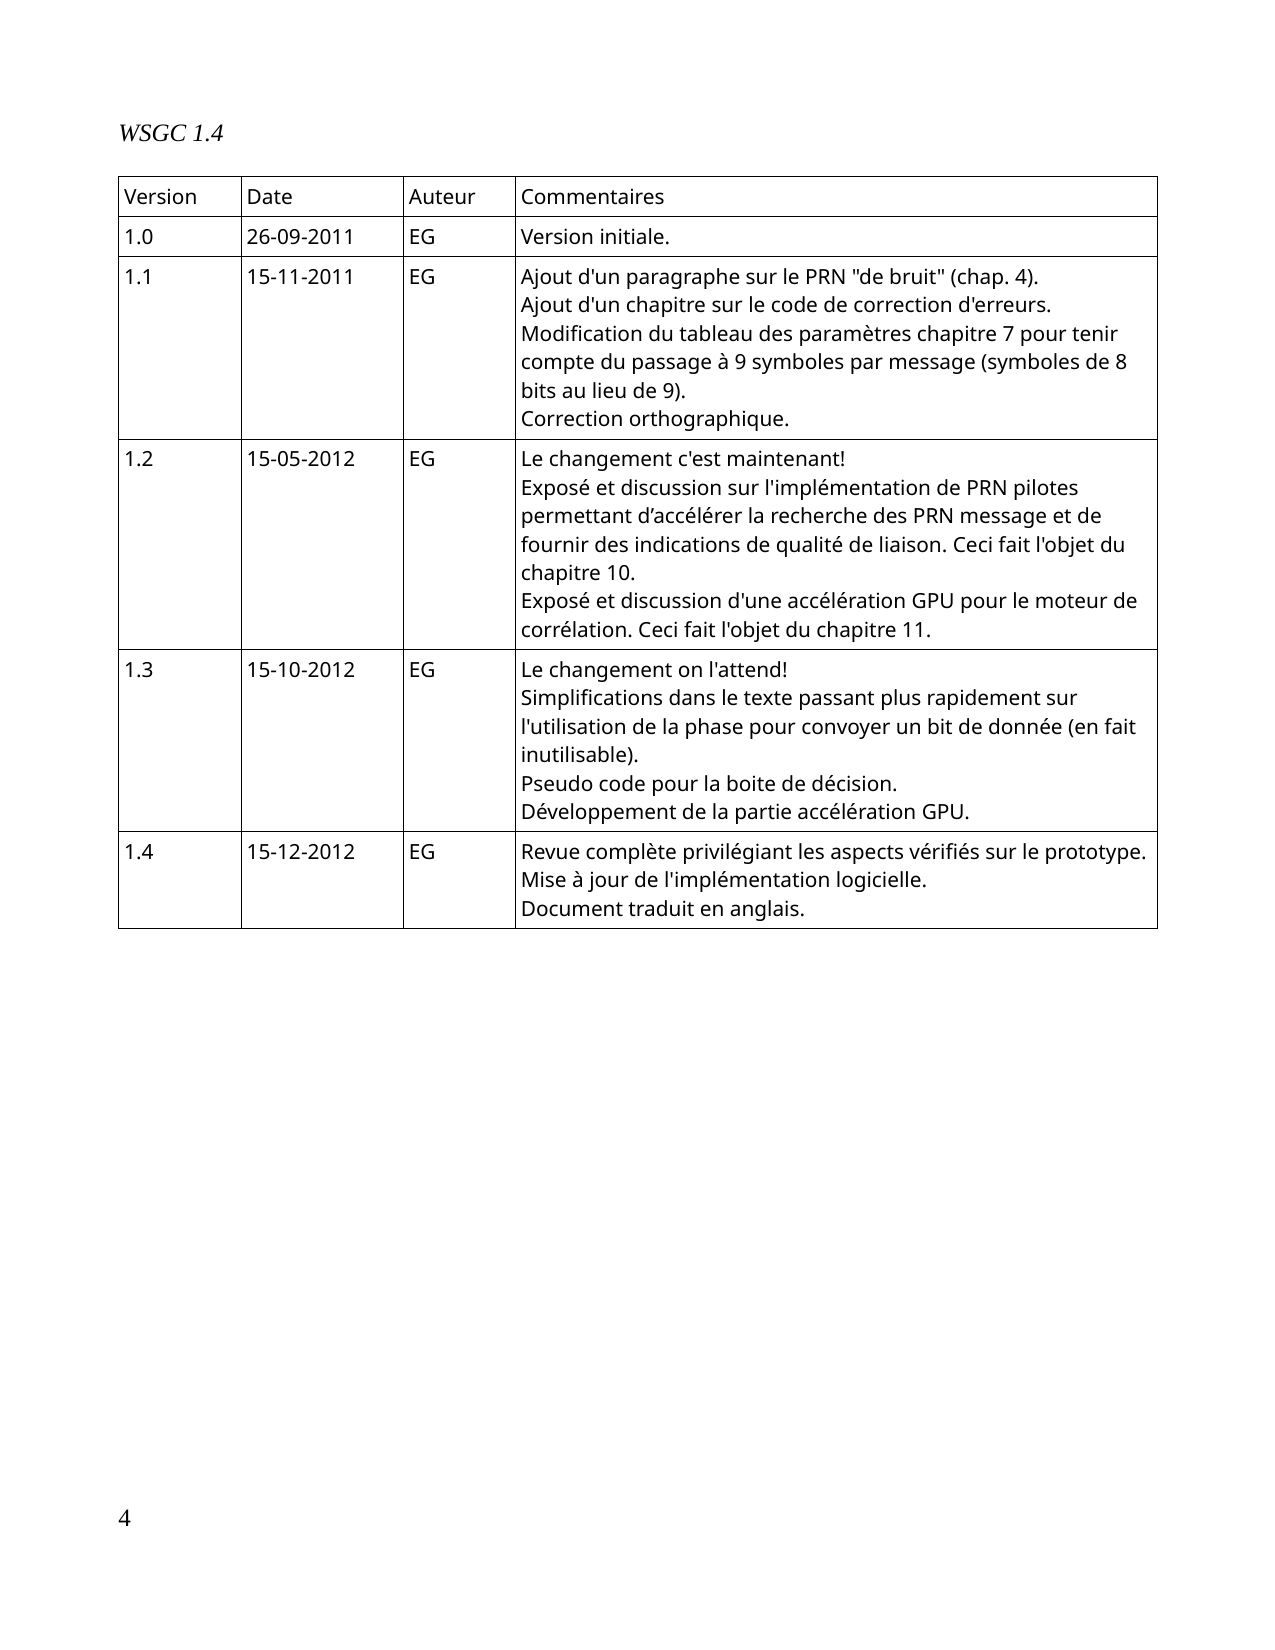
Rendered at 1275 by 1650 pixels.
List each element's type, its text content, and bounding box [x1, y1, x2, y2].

table_cell 15-12-2012 [242, 832, 403, 928]
table_header Auteur [404, 177, 515, 216]
table_cell 15-05-2012 [242, 440, 403, 649]
table_cell EG [404, 257, 515, 438]
table_cell EG [404, 650, 515, 831]
table_header Commentaires [516, 177, 1157, 216]
table_cell EG [404, 440, 515, 649]
table_cell Le changement c'est maintenant! Exposé et discussion sur l'implémentation de PRN pilotes permettant d’accélérer la recherche des PRN message et de fournir des indications de qualité de liaison. Ceci fait l'objet du chapitre 10. Exposé et discussion d'une accélération GPU pour le moteur de corrélation. Ceci fait l'objet du chapitre 11. [516, 440, 1157, 649]
table_cell 15-11-2011 [242, 257, 403, 438]
table_cell Version initiale. [516, 217, 1157, 256]
table_cell 1.3 [119, 650, 241, 831]
table_cell 1.2 [119, 440, 241, 649]
table_cell Revue complète privilégiant les aspects vérifiés sur le prototype. Mise à jour de l'implémentation logicielle. Document traduit en anglais. [516, 832, 1157, 928]
table_cell Le changement on l'attend! Simplifications dans le texte passant plus rapidement sur l'utilisation de la phase pour convoyer un bit de donnée (en fait inutilisable). Pseudo code pour la boite de décision. Développement de la partie accélération GPU. [516, 650, 1157, 831]
table_cell 1.1 [119, 257, 241, 438]
table_cell 15-10-2012 [242, 650, 403, 831]
table_cell 1.0 [119, 217, 241, 256]
table_header Date [242, 177, 403, 216]
table_cell 1.4 [119, 832, 241, 928]
table_cell EG [404, 217, 515, 256]
table_header Version [119, 177, 241, 216]
table_cell EG [404, 832, 515, 928]
table_cell Ajout d'un paragraphe sur le PRN "de bruit" (chap. 4). Ajout d'un chapitre sur le code de correction d'erreurs. Modification du tableau des paramètres chapitre 7 pour tenir compte du passage à 9 symboles par message (symboles de 8 bits au lieu de 9). Correction orthographique. [516, 257, 1157, 438]
table_cell 26-09-2011 [242, 217, 403, 256]
